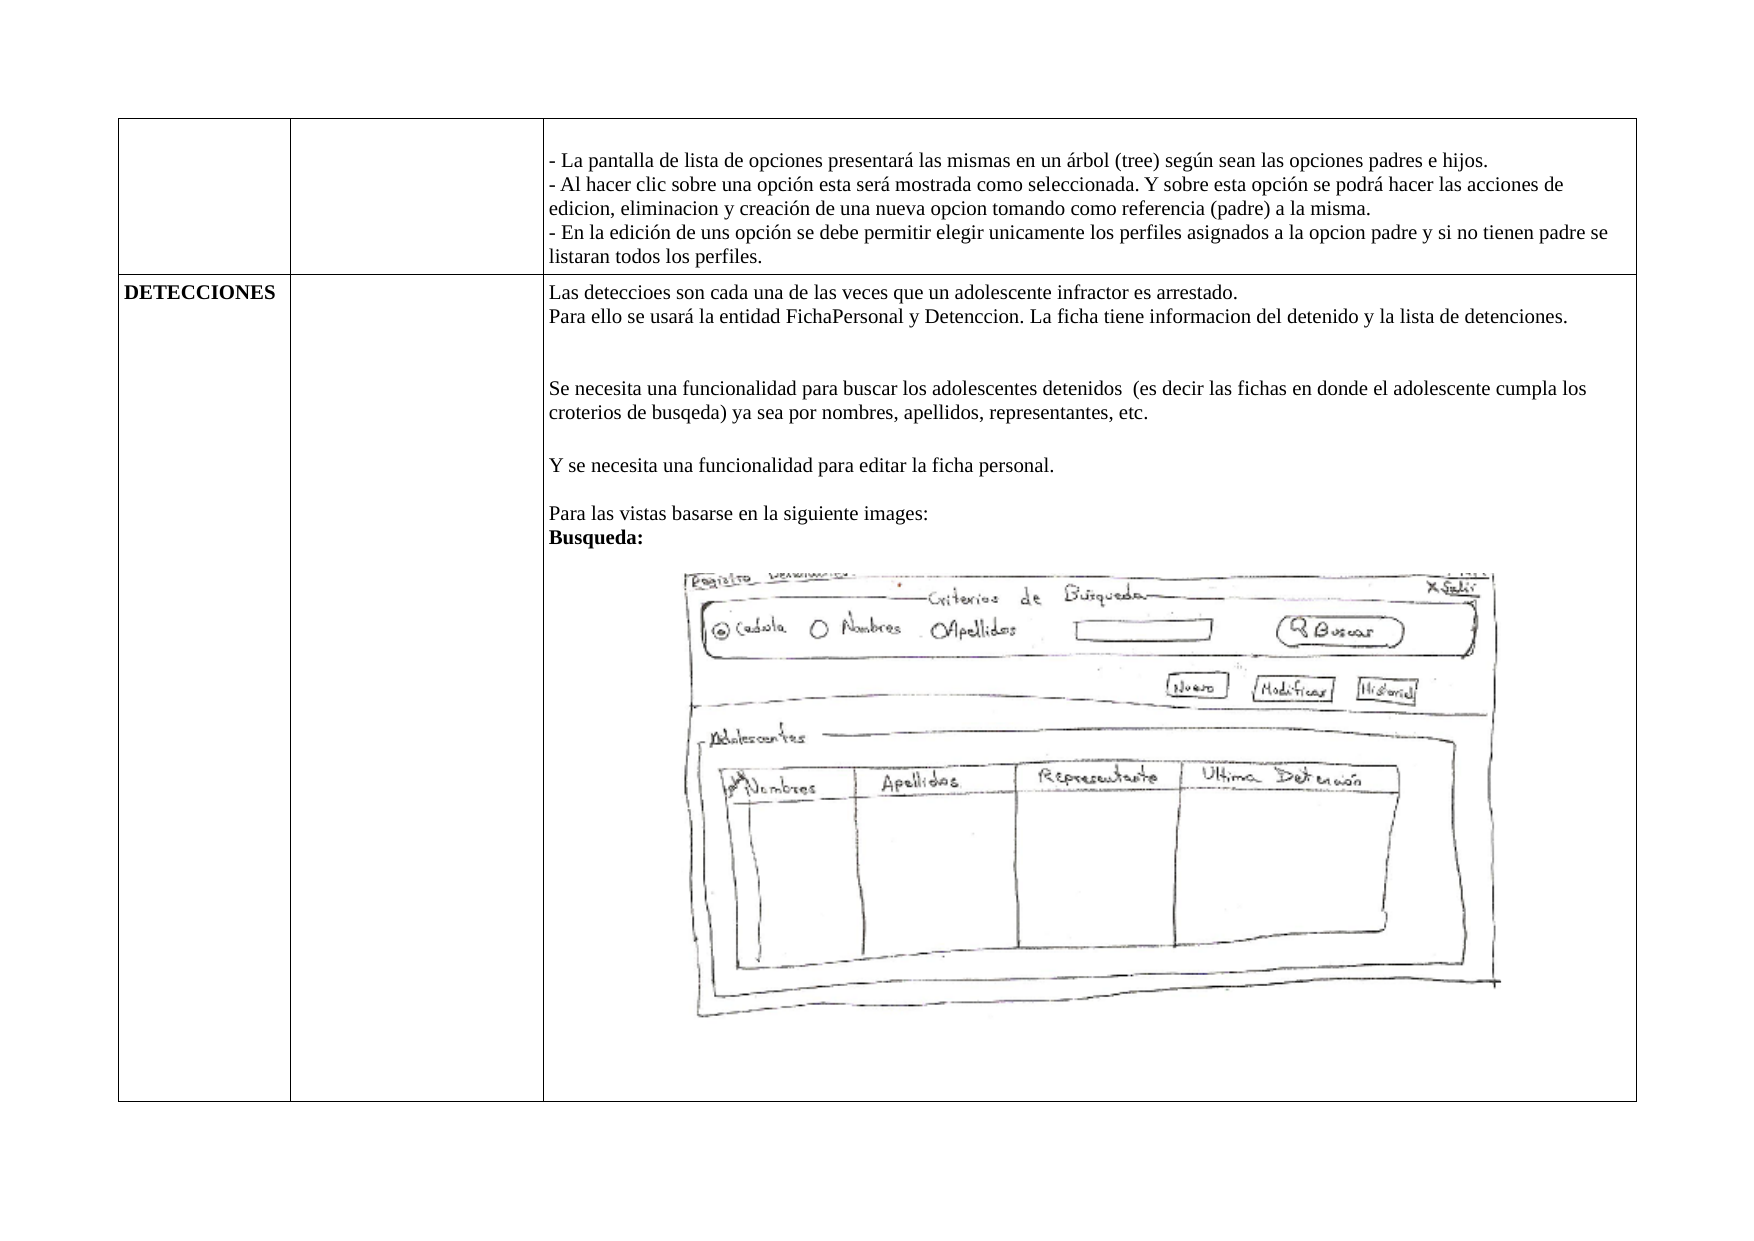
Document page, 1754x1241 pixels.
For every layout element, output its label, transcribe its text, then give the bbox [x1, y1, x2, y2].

table_cell Las deteccioes son cada una de las veces que un adolescente infractor es arrestado. Para ello se usará la entidad FichaPersonal y Detenccion. La ficha tiene informacion del detenido y la lista de detenciones. Se necesita una funcionalidad para buscar los adolescentes detenidos (es decir las fichas en donde el adolescente cumpla los croterios de busqeda) ya sea por nombres, apellidos, representantes, etc. Y se necesita una funcionalidad para editar la ficha personal. Para las vistas basarse en la siguiente images: Busqueda: [544, 275, 1636, 1101]
table_cell - La pantalla de lista de opciones presentará las mismas en un árbol (tree) según sean las opciones padres e hijos. - Al hacer clic sobre una opción esta será mostrada como seleccionada. Y sobre esta opción se podrá hacer las acciones de edicion, eliminacion y creación de una nueva opcion tomando como referencia (padre) a la misma. - En la edición de uns opción se debe permitir elegir unicamente los perfiles asignados a la opcion padre y si no tienen padre se listaran todos los perfiles. [544, 119, 1636, 274]
table_cell [291, 119, 543, 274]
table_cell DETECCIONES [119, 275, 290, 1101]
table_cell [119, 119, 290, 274]
table_cell [291, 275, 543, 1101]
